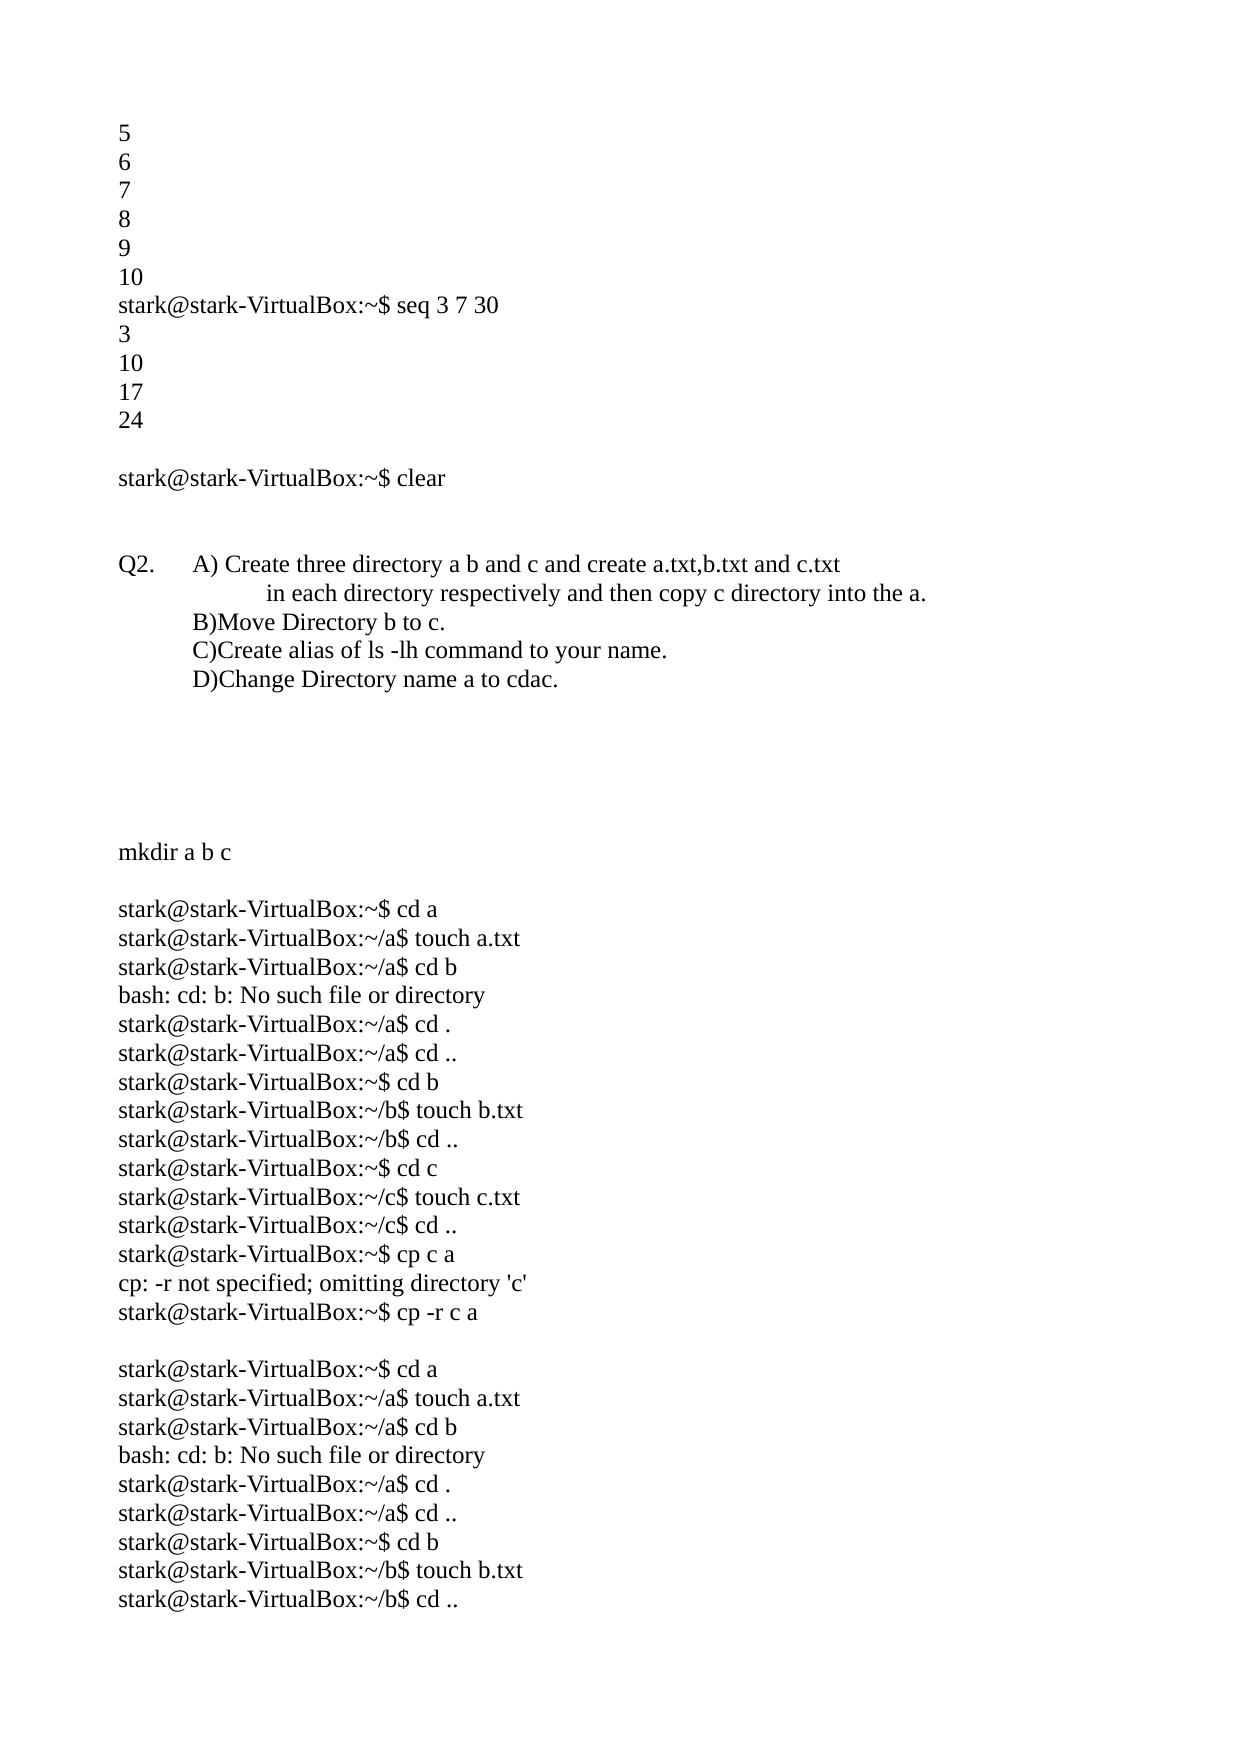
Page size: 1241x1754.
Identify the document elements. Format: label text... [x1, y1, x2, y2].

text stark@stark-VirtualBox:~/b$ touch b.txt [118, 1556, 1122, 1584]
text 7 [118, 176, 1122, 204]
text stark@stark-VirtualBox:~$ cd c [118, 1153, 1122, 1182]
text stark@stark-VirtualBox:~$ cd a [118, 894, 1122, 923]
text stark@stark-VirtualBox:~/a$ cd .. [118, 1498, 1122, 1527]
text stark@stark-VirtualBox:~$ seq 3 7 30 [118, 291, 1122, 319]
text stark@stark-VirtualBox:~/a$ cd . [118, 1469, 1122, 1498]
text stark@stark-VirtualBox:~$ cd b [118, 1067, 1122, 1096]
text 10 [118, 348, 1122, 377]
text mkdir a b c [118, 837, 1122, 866]
text stark@stark-VirtualBox:~/b$ cd .. [118, 1584, 1122, 1613]
text stark@stark-VirtualBox:~/b$ cd .. [118, 1124, 1122, 1153]
text stark@stark-VirtualBox:~$ cp c a [118, 1239, 1122, 1268]
text stark@stark-VirtualBox:~/c$ cd .. [118, 1211, 1122, 1239]
text stark@stark-VirtualBox:~/c$ touch c.txt [118, 1182, 1122, 1211]
text bash: cd: b: No such file or directory [118, 981, 1122, 1009]
text stark@stark-VirtualBox:~/a$ touch a.txt [118, 1383, 1122, 1412]
text 5 [118, 118, 1122, 147]
text 9 [118, 233, 1122, 262]
text 3 [118, 319, 1122, 348]
text in each directory respectively and then copy c directory into the a. [118, 578, 1122, 607]
text C)Create alias of ls -lh command to your name. [118, 636, 1122, 664]
text cp: -r not specified; omitting directory 'c' [118, 1268, 1122, 1297]
text 6 [118, 147, 1122, 176]
text stark@stark-VirtualBox:~/b$ touch b.txt [118, 1096, 1122, 1124]
text 24 [118, 406, 1122, 434]
text Q2. A) Create three directory a b and c and create a.txt,b.txt and c.txt [118, 549, 1122, 578]
text stark@stark-VirtualBox:~/a$ cd b [118, 1412, 1122, 1441]
text bash: cd: b: No such file or directory [118, 1441, 1122, 1469]
text stark@stark-VirtualBox:~$ clear [118, 463, 1122, 492]
text 17 [118, 377, 1122, 406]
text stark@stark-VirtualBox:~$ cd b [118, 1527, 1122, 1556]
text 8 [118, 204, 1122, 233]
text 10 [118, 262, 1122, 291]
text B)Move Directory b to c. [118, 607, 1122, 636]
text stark@stark-VirtualBox:~/a$ cd .. [118, 1038, 1122, 1067]
text stark@stark-VirtualBox:~/a$ touch a.txt [118, 923, 1122, 952]
text stark@stark-VirtualBox:~/a$ cd . [118, 1009, 1122, 1038]
text D)Change Directory name a to cdac. [118, 664, 1122, 693]
text stark@stark-VirtualBox:~$ cd a [118, 1354, 1122, 1383]
text stark@stark-VirtualBox:~/a$ cd b [118, 952, 1122, 981]
text stark@stark-VirtualBox:~$ cp -r c a [118, 1297, 1122, 1326]
